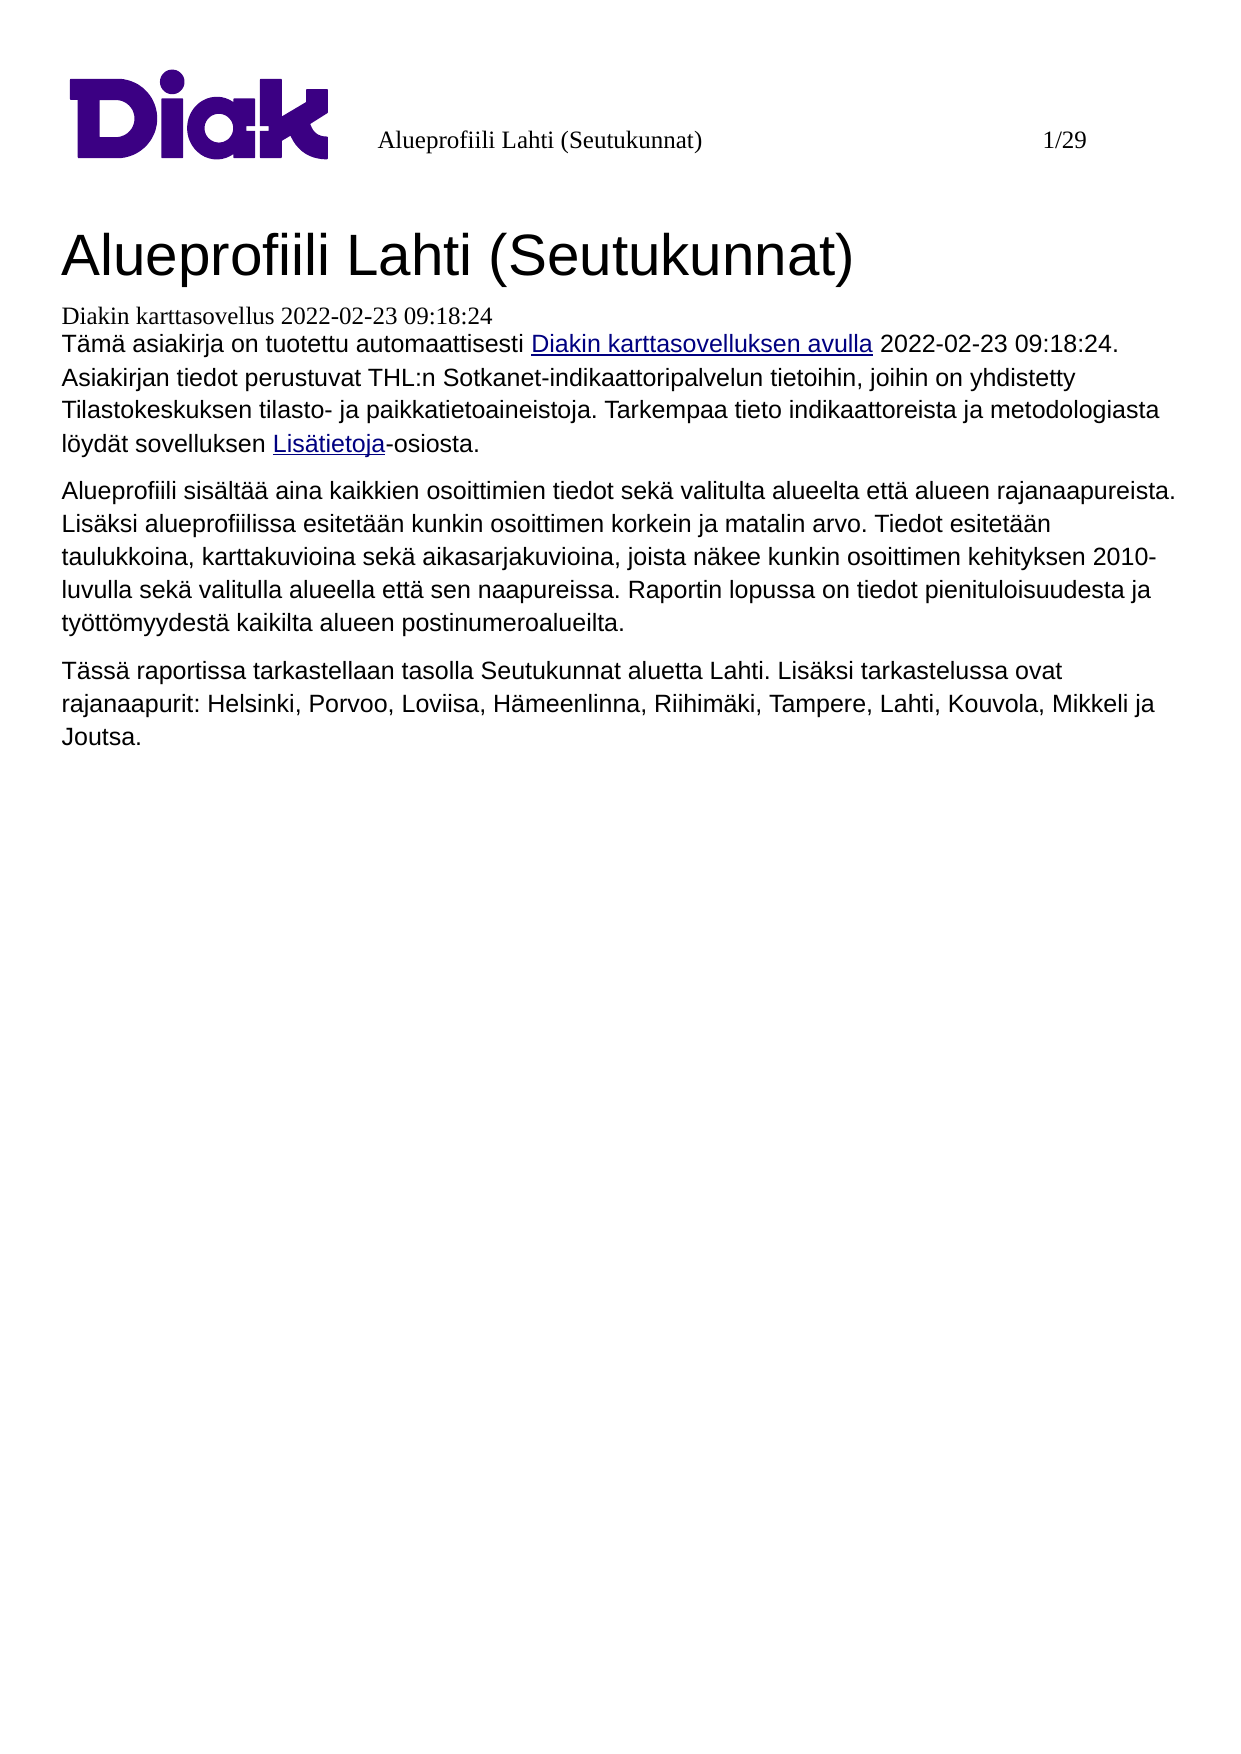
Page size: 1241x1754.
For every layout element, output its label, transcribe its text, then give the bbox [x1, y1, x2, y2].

text Diakin karttasovellus 2022-02-23 09:18:24 [61, 301, 1179, 329]
text Alueprofiili sisältää aina kaikkien osoittimien tiedot sekä valitulta alueelta että alueen rajanaapureista. Lisäksi alueprofiilissa esitetään kunkin osoittimen korkein ja matalin arvo. Tiedot esitetään taulukkoina, karttakuvioina sekä aikasarjakuvioina, joista näkee kunkin osoittimen kehityksen 2010-luvulla sekä valitulla alueella että sen naapureissa. Raportin lopussa on tiedot pienituloisuudesta ja työttömyydestä kaikilta alueen postinumeroalueilta. [61, 476, 1179, 637]
text Tässä raportissa tarkastellaan tasolla Seutukunnat aluetta Lahti. Lisäksi tarkastelussa ovat rajanaapurit: Helsinki, Porvoo, Loviisa, Hämeenlinna, Riihimäki, Tampere, Lahti, Kouvola, Mikkeli ja Joutsa. [61, 656, 1179, 751]
title Alueprofiili Lahti (Seutukunnat) [61, 221, 1179, 288]
text Tämä asiakirja on tuotettu automaattisesti Diakin karttasovelluksen avulla 2022-02-23 09:18:24. Asiakirjan tiedot perustuvat THL:n Sotkanet-indikaattoripalvelun tietoihin, joihin on yhdistetty Tilastokeskuksen tilasto- ja paikkatietoaineistoja. Tarkempaa tieto indikaattoreista ja metodologiasta löydät sovelluksen Lisätietoja-osiosta. [61, 329, 1179, 457]
